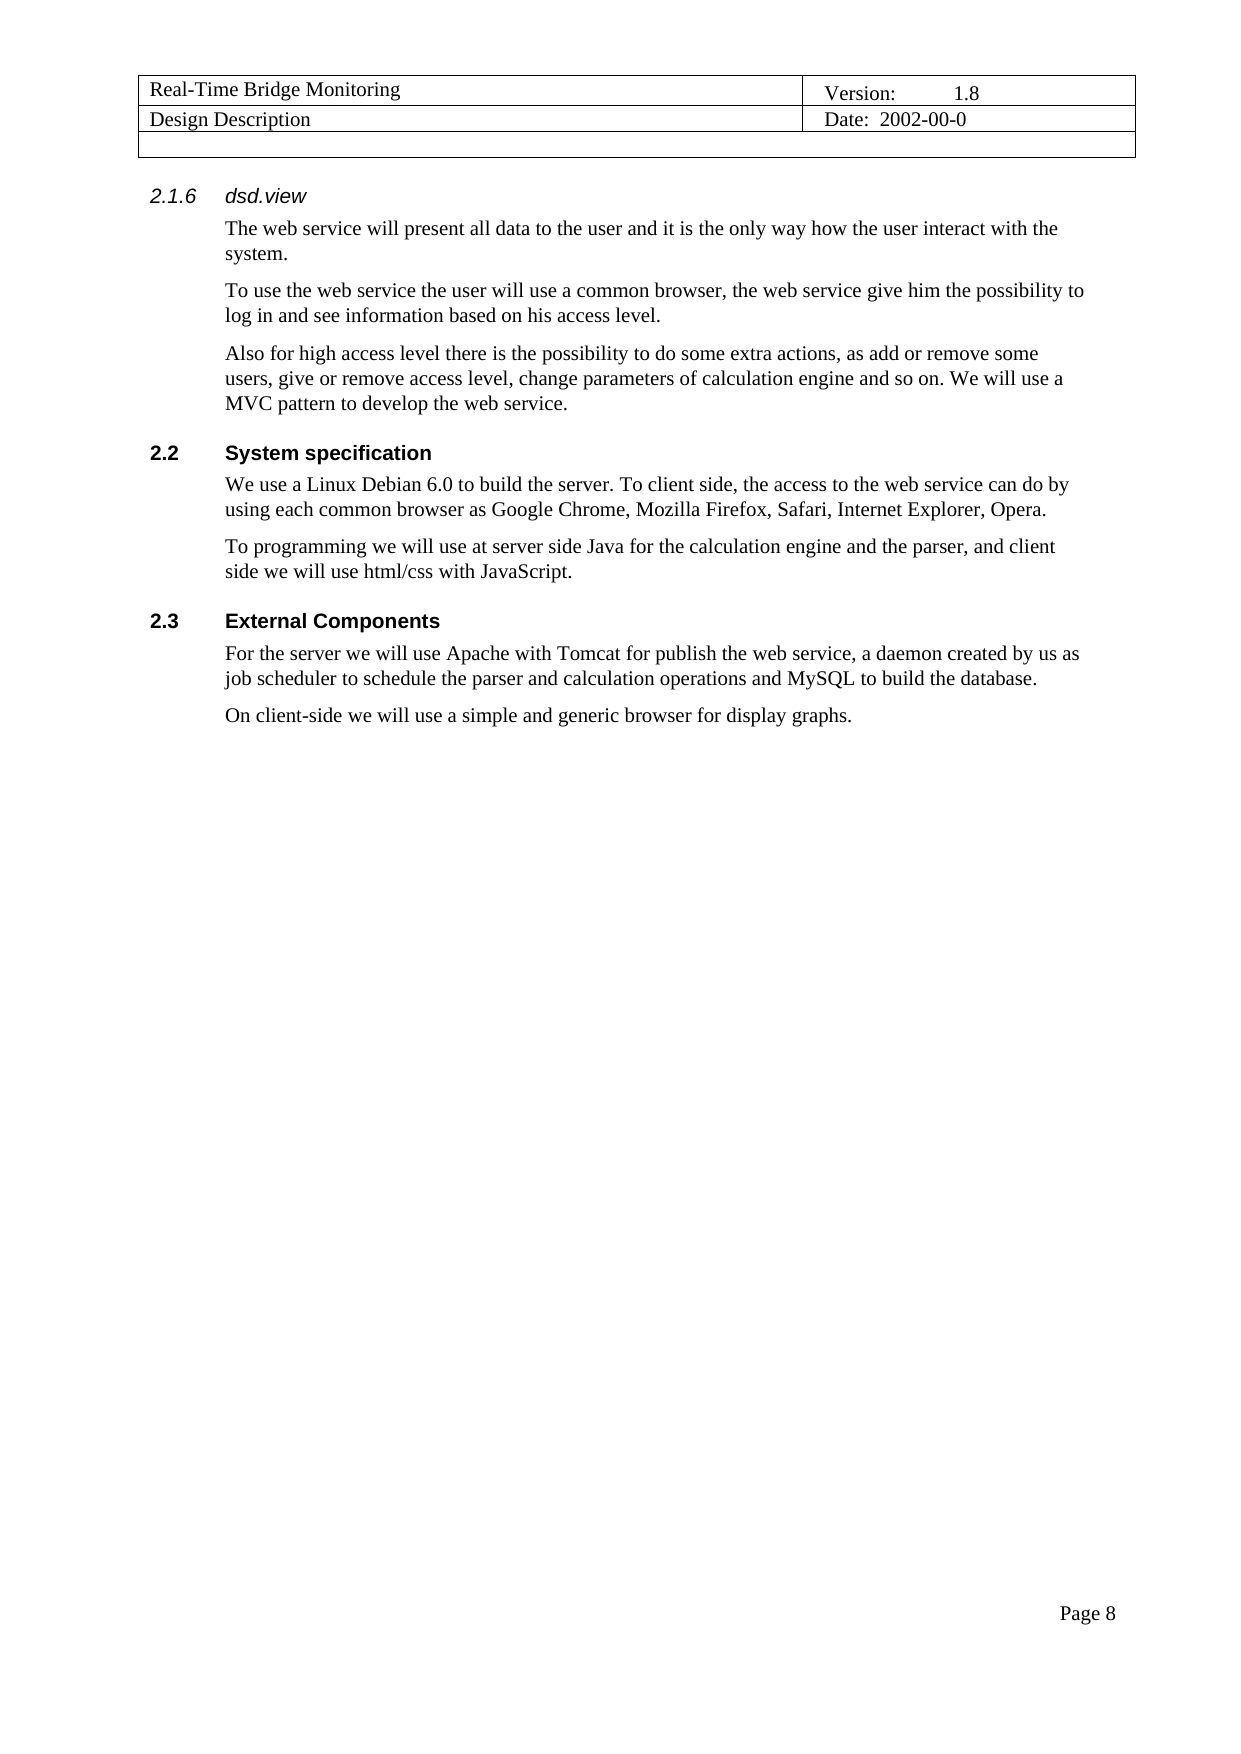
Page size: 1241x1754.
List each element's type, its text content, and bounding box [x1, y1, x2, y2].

text We use a Linux Debian 6.0 to build the server. To client side, the access to the web service can do by using each common browser as Google Chrome, Mozilla Firefox, Safari, Internet Explorer, Opera. [225, 471, 1090, 521]
subtitle dsd.view [150, 183, 1090, 208]
text For the server we will use Apache with Tomcat for publish the web service, a daemon created by us as job scheduler to schedule the parser and calculation operations and MySQL to build the database. [225, 639, 1090, 689]
subtitle System specification [150, 439, 1090, 464]
text To use the web service the user will use a common browser, the web service give him the possibility to log in and see information based on his access level. [225, 277, 1090, 327]
text The web service will present all data to the user and it is the only way how the user interact with the system. [225, 214, 1090, 264]
text Also for high access level there is the possibility to do some extra actions, as add or remove some users, give or remove access level, change parameters of calculation engine and so on. We will use a MVC pattern to develop the web service. [225, 339, 1090, 414]
subtitle External Components [150, 608, 1090, 633]
text To programming we will use at server side Java for the calculation engine and the parser, and client side we will use html/css with JavaScript. [225, 533, 1090, 583]
text On client-side we will use a simple and generic browser for display graphs. [225, 702, 1090, 727]
